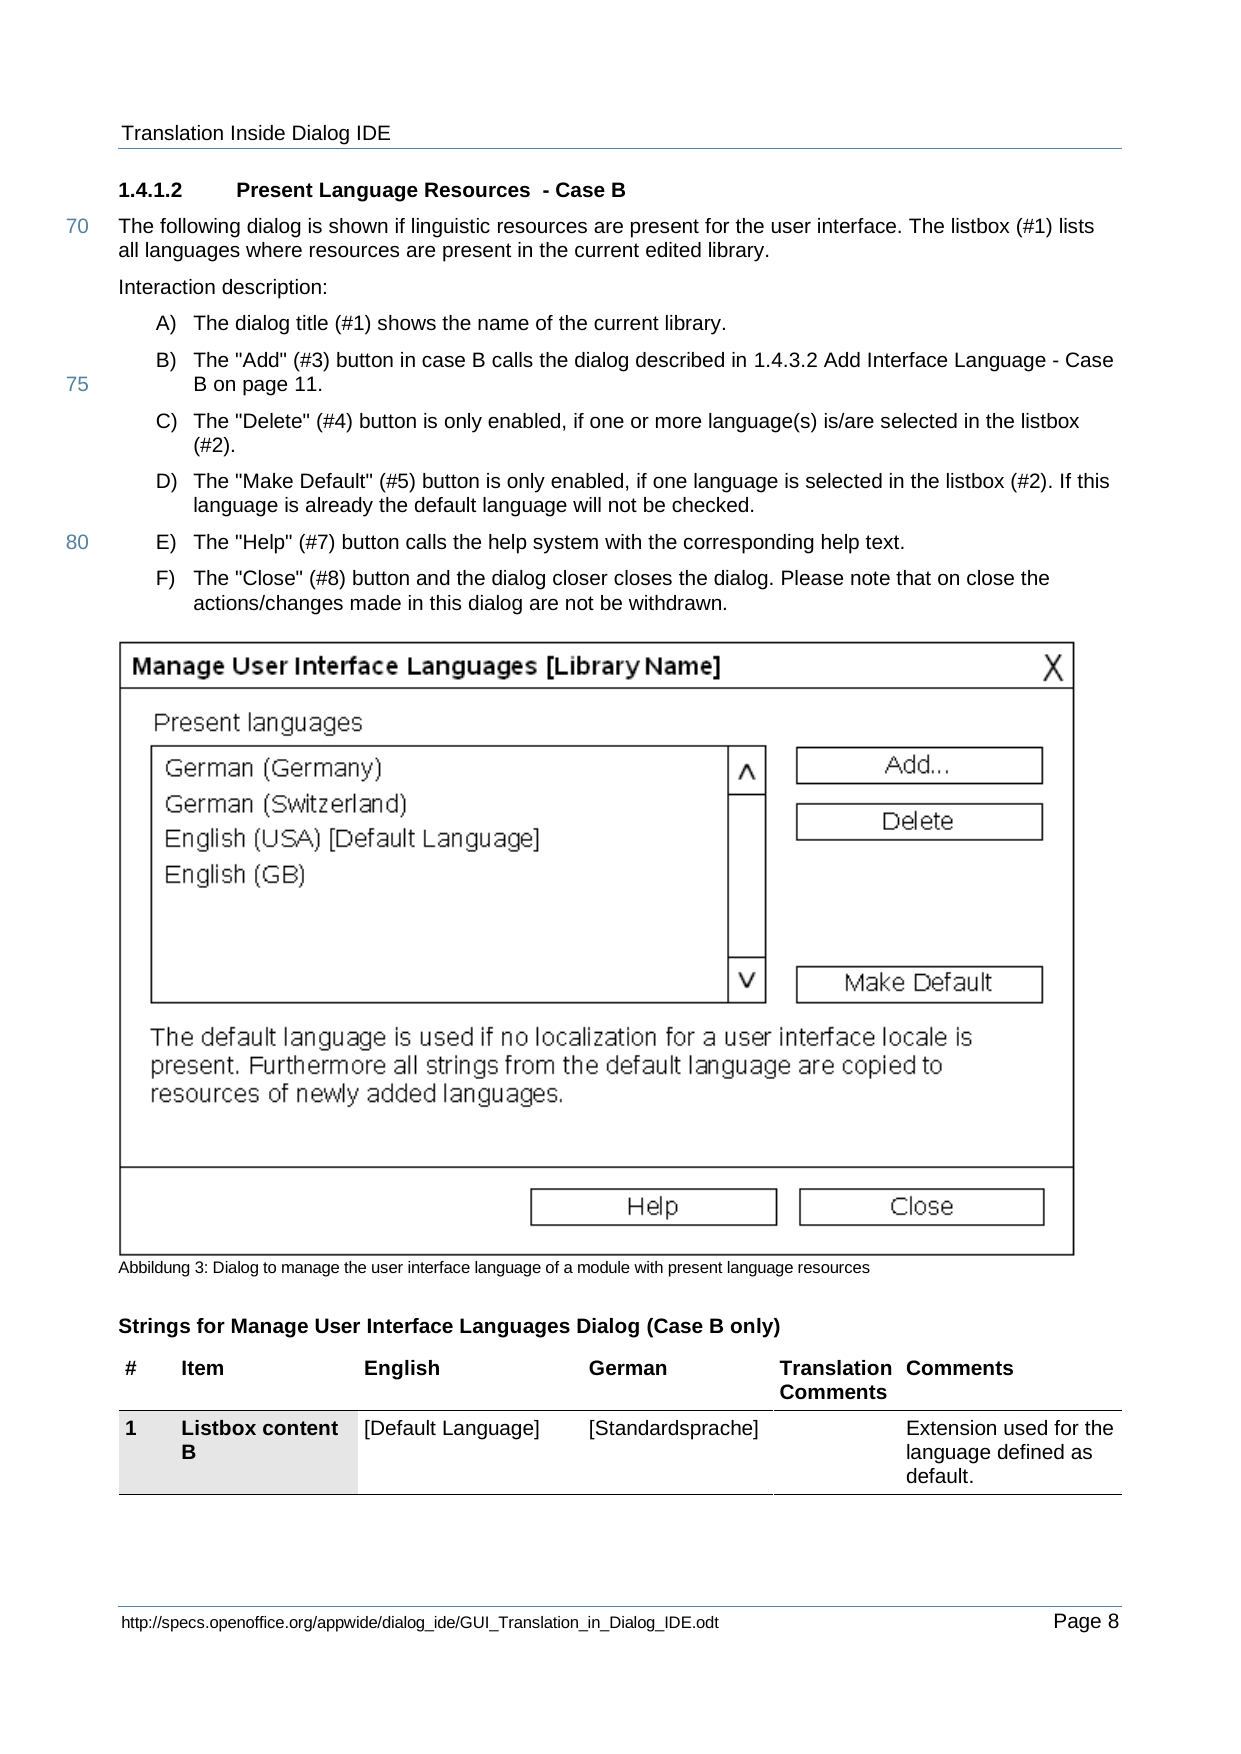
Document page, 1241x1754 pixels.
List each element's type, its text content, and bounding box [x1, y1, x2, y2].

table_cell [Default Language] [358, 1411, 583, 1494]
table_cell [774, 1411, 900, 1494]
subtitle Present Language Resources - Case B [118, 178, 1122, 202]
text The following dialog is shown if linguistic resources are present for the user interface. The listbox (#1) lists all languages where resources are present in the current edited library. [118, 214, 1122, 262]
table_cell 1 [119, 1411, 175, 1494]
table_cell [Standardsprache] [583, 1411, 773, 1494]
list The "Close" (#8) button and the dialog closer closes the dialog. Please note that on close the actions/changes made in this dialog are not be withdrawn. [156, 566, 1122, 614]
picture [118, 639, 1084, 1259]
list The "Add" (#3) button in case B calls the dialog described in 1.4.3.2 Add Interface Language - Case B on page 11. [156, 348, 1122, 396]
text Interaction description: [118, 275, 1122, 299]
table_cell Extension used for the language defined as default. [900, 1411, 1122, 1494]
table_header Comments [900, 1350, 1122, 1410]
list The "Help" (#7) button calls the help system with the corresponding help text. [156, 530, 1122, 554]
text Strings for Manage User Interface Languages Dialog (Case B only) [118, 1313, 1122, 1338]
table_header Item [175, 1350, 358, 1410]
list The "Make Default" (#5) button is only enabled, if one language is selected in the listbox (#2). If this language is already the default language will not be checked. [156, 469, 1122, 517]
list The "Delete" (#4) button is only enabled, if one or more language(s) is/are selected in the listbox (#2). [156, 408, 1122, 457]
table_header Translation Comments [774, 1350, 900, 1410]
table_header # [119, 1350, 175, 1410]
text Abbildung 3: Dialog to manage the user interface language of a module with present language resources [118, 1259, 1084, 1277]
table_header English [358, 1350, 583, 1410]
list The dialog title (#1) shows the name of the current library. [156, 311, 1122, 335]
table_header German [583, 1350, 773, 1410]
table_cell Listbox content B [175, 1411, 358, 1494]
